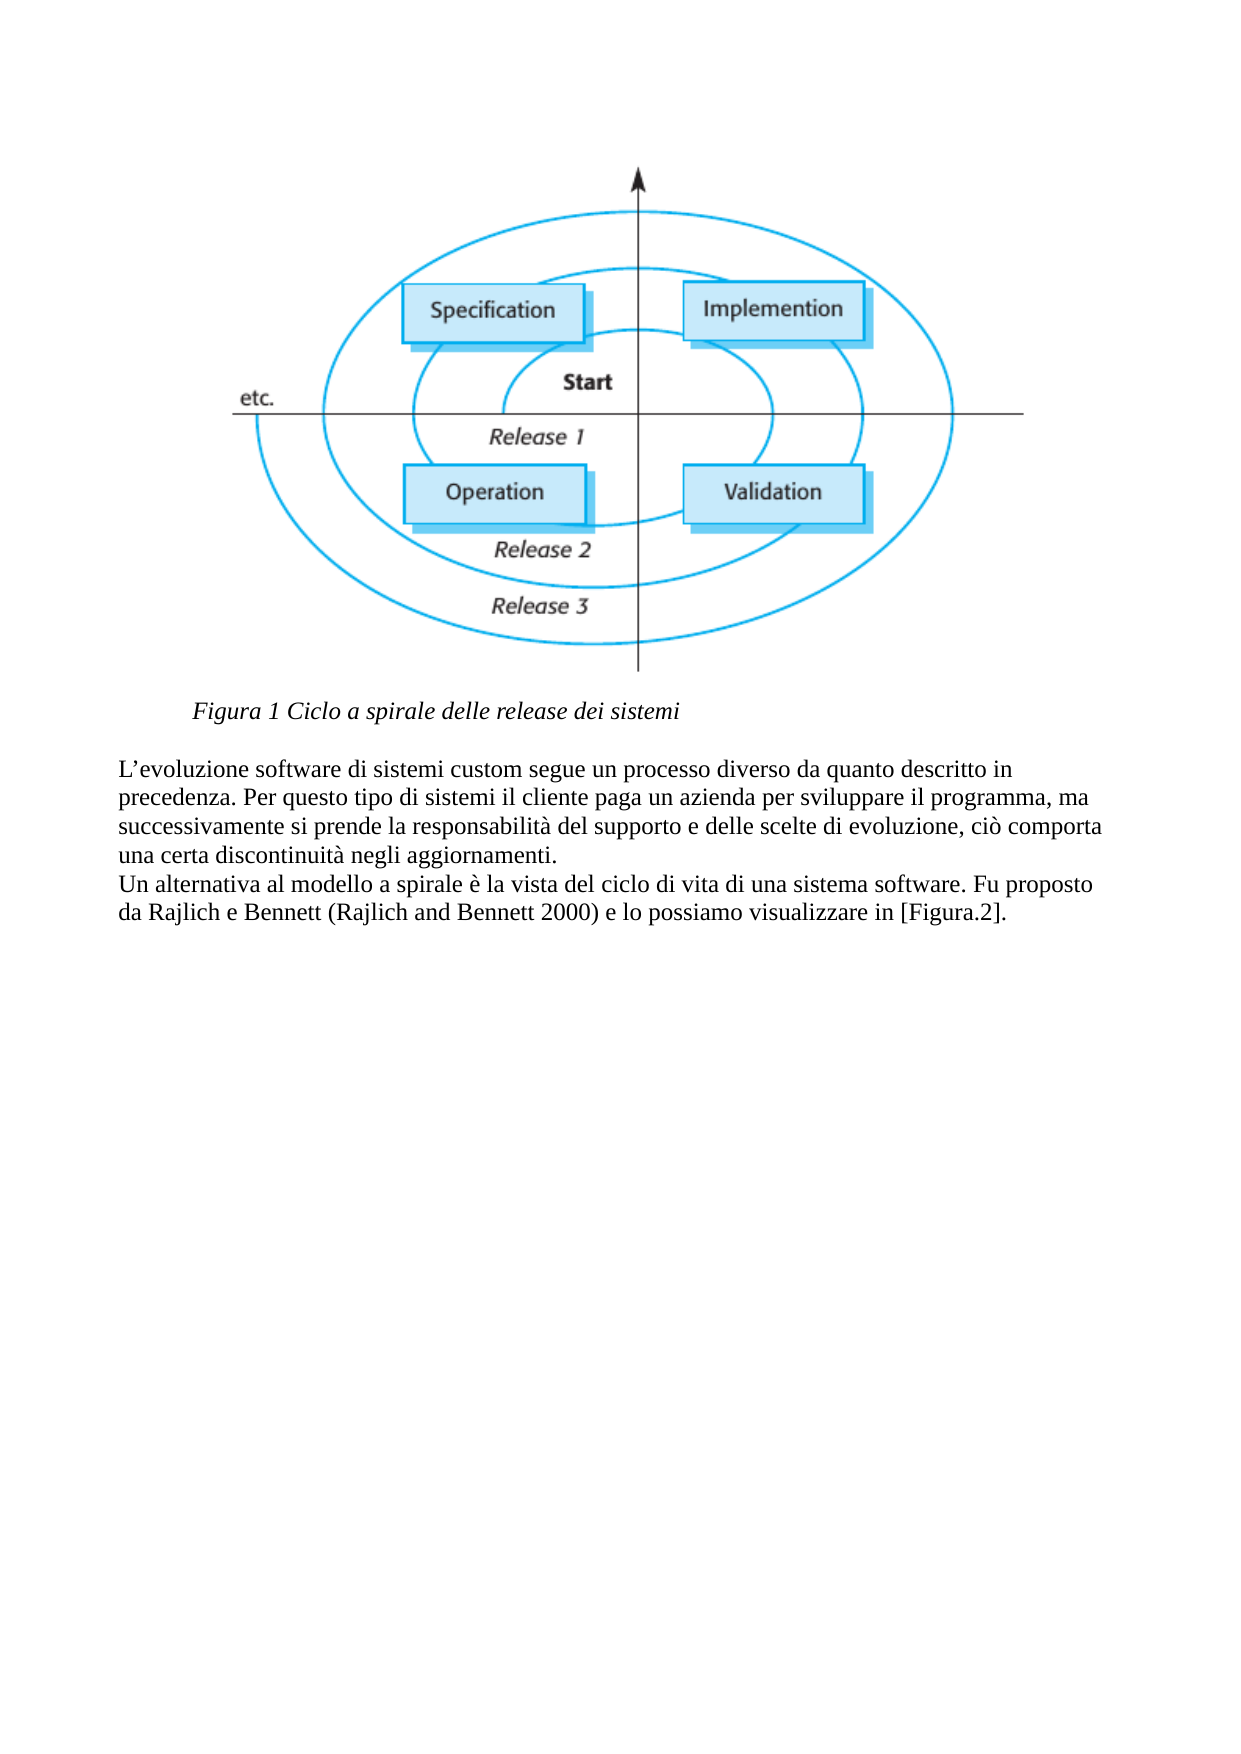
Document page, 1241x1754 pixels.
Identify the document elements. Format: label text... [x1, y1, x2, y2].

text L’evoluzione software di sistemi custom segue un processo diverso da quanto descritto in precedenza. Per questo tipo di sistemi il cliente paga un azienda per sviluppare il programma, ma successivamente si prende la responsabilità del supporto e delle scelte di evoluzione, ciò comporta una certa discontinuità negli aggiornamenti. [118, 754, 1122, 869]
text Figura 1 Ciclo a spirale delle release dei sistemi [192, 697, 1048, 725]
picture [192, 130, 1049, 697]
text Un alternativa al modello a spirale è la vista del ciclo di vita di una sistema software. Fu proposto da Rajlich e Bennett (Rajlich and Bennett 2000) e lo possiamo visualizzare in [Figura.2]. [118, 869, 1122, 926]
